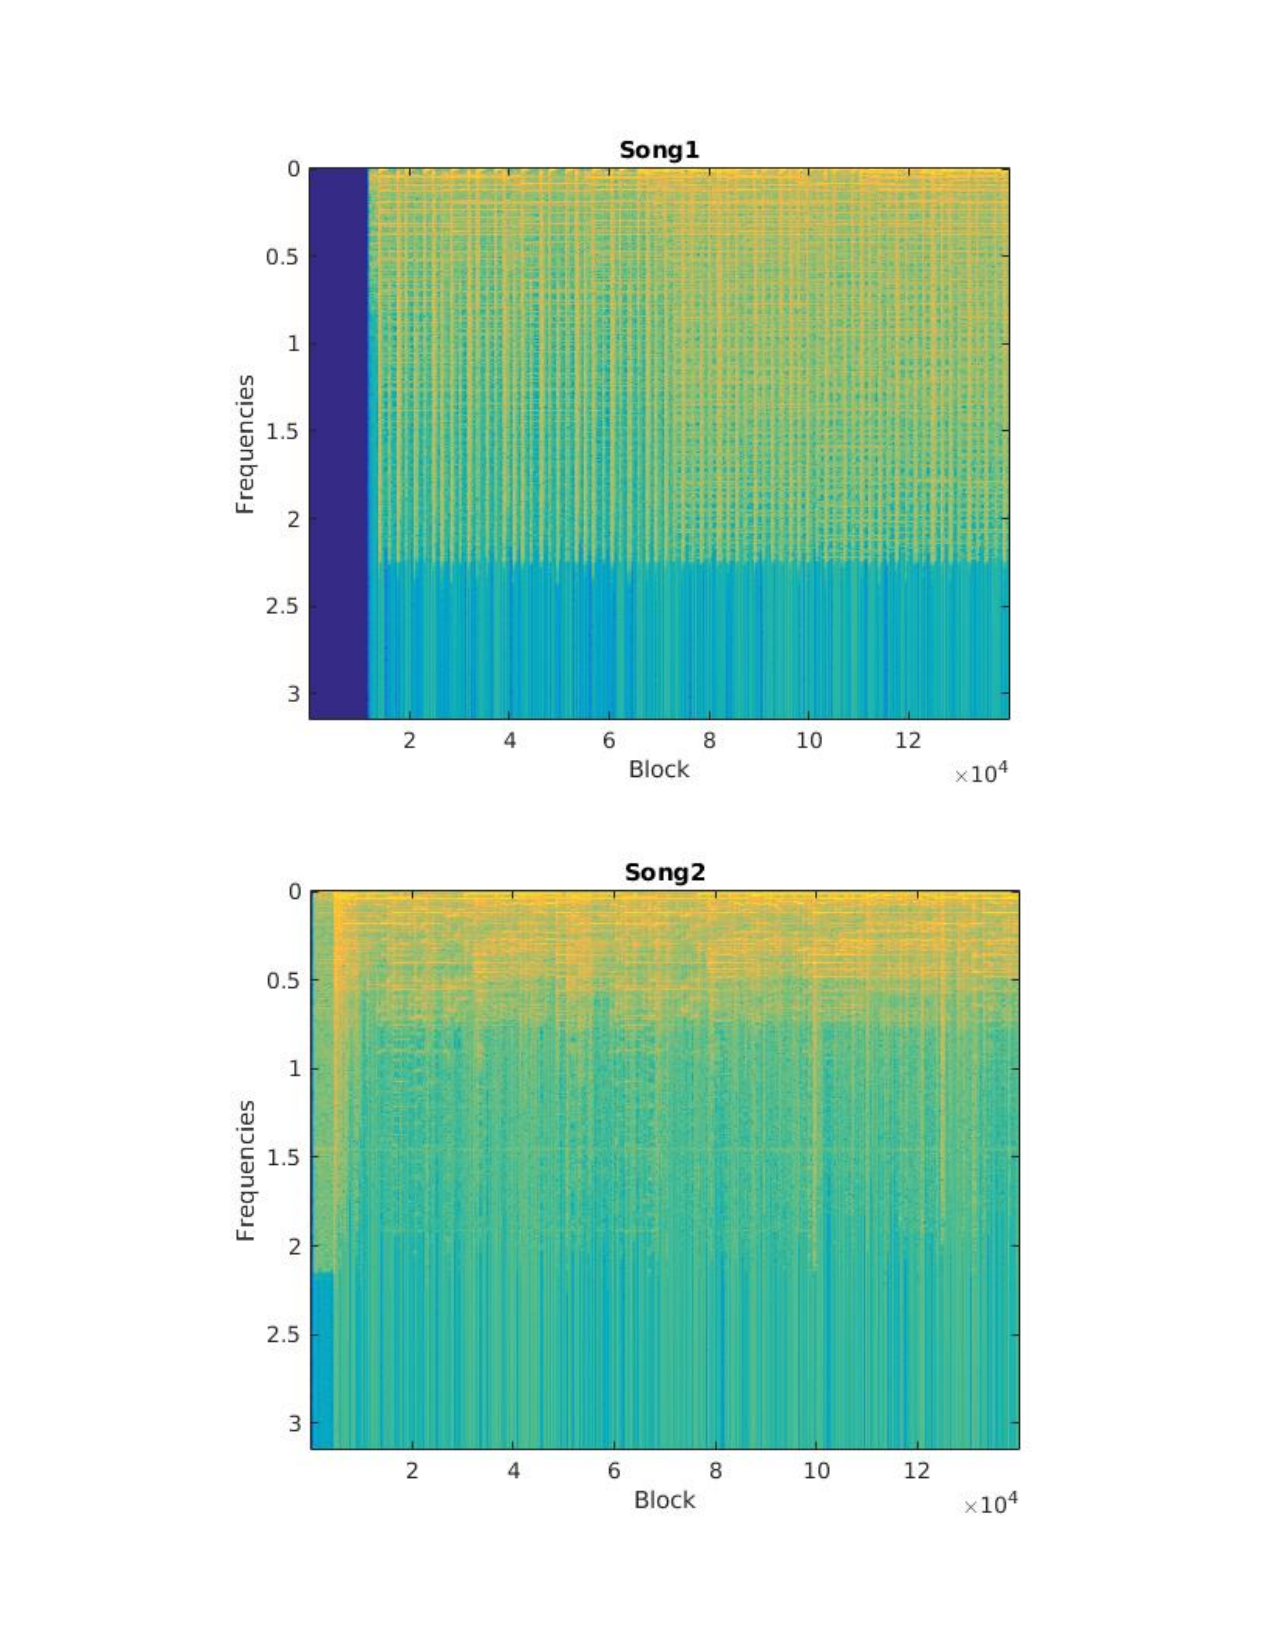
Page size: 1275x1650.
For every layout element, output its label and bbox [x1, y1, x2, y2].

picture [193, 118, 1094, 793]
picture [193, 840, 1104, 1524]
